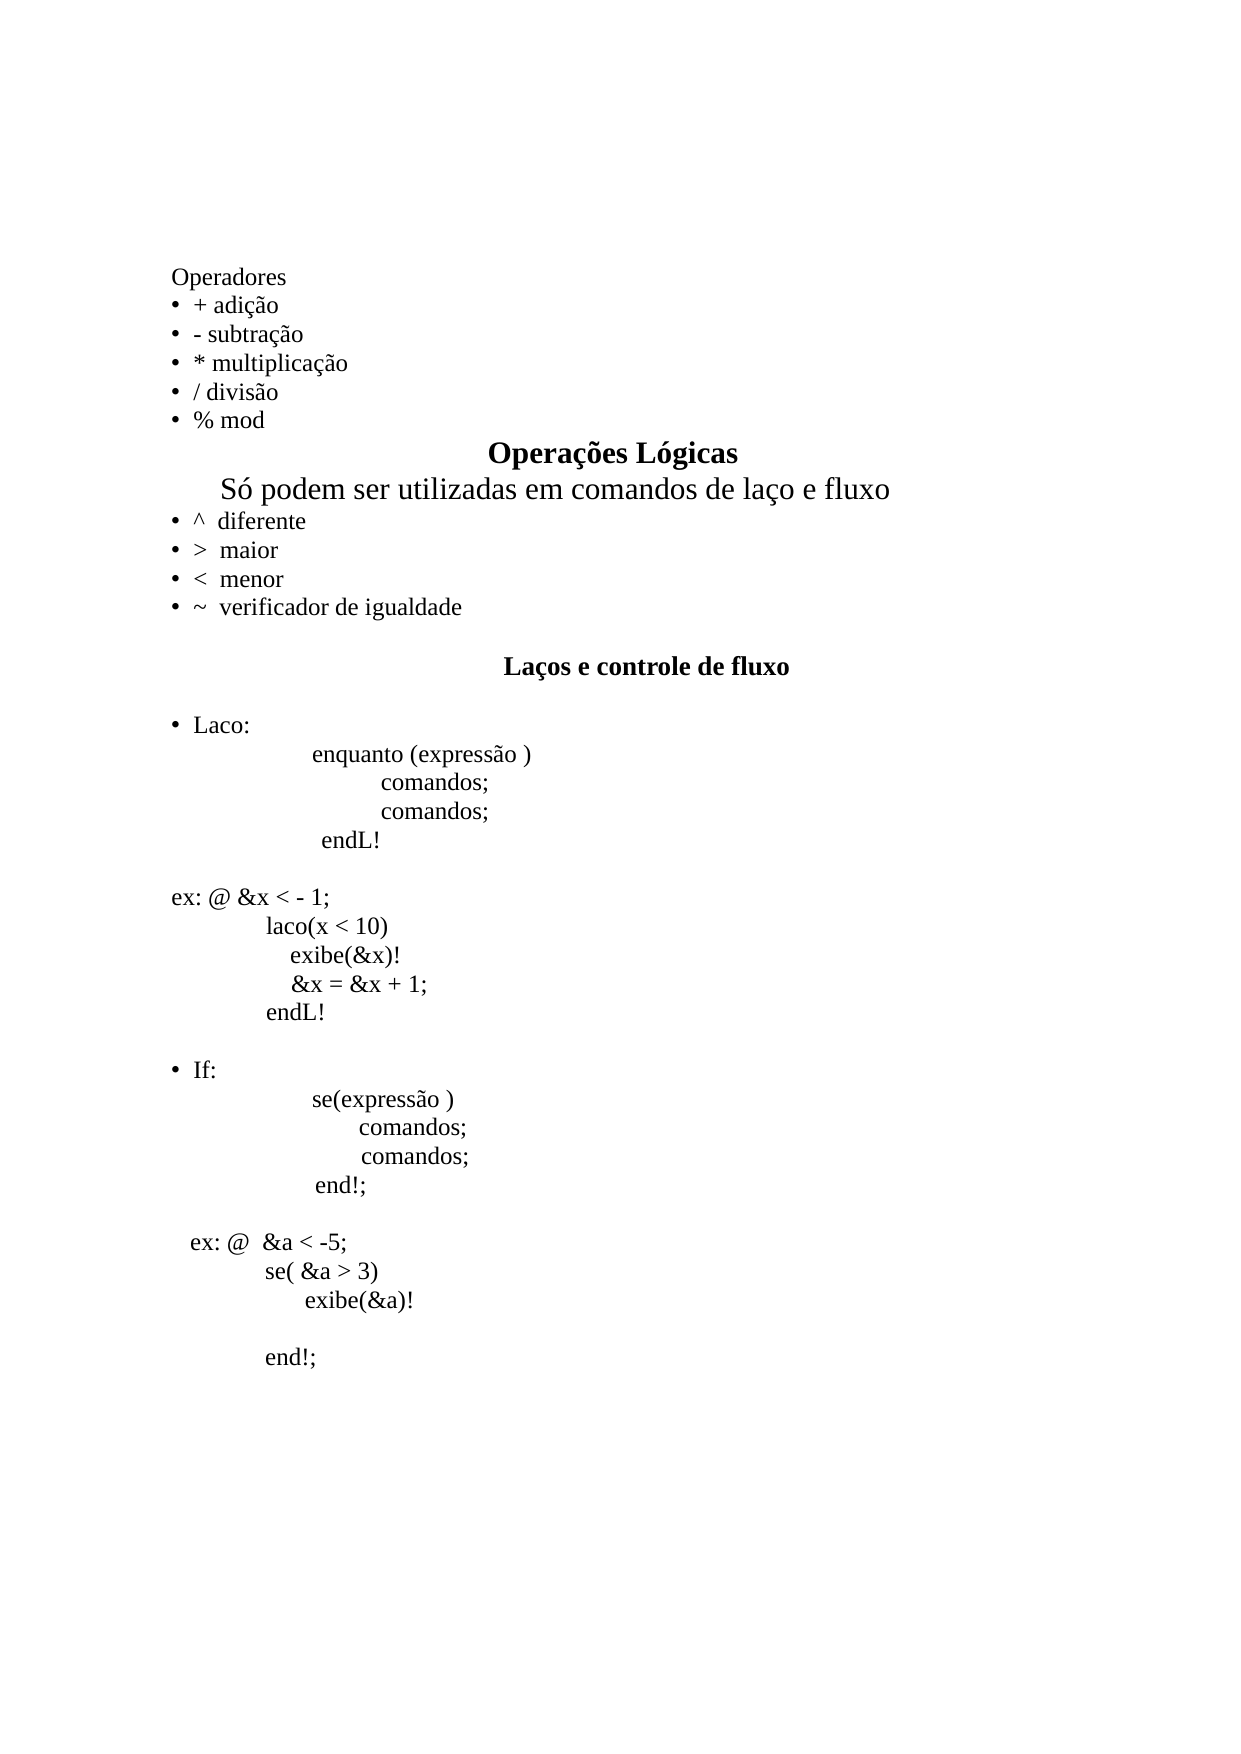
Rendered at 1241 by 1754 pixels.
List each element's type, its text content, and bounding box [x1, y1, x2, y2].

list / divisão [118, 377, 1122, 406]
list % mod [118, 406, 1122, 434]
list - subtração [118, 319, 1122, 348]
list Laco: [118, 710, 1122, 739]
list comandos; [118, 796, 1122, 825]
list comandos; [118, 767, 1122, 796]
list If: [118, 1055, 1122, 1084]
text exibe(&a)! [118, 1285, 1122, 1314]
text ex: @ &a < -5; [118, 1227, 1122, 1256]
text endL! [118, 997, 1122, 1026]
text laco(x < 10) [118, 911, 1122, 940]
list + adição [118, 291, 1122, 319]
text se( &a > 3) [118, 1256, 1122, 1285]
list Operações Lógicas [118, 434, 1122, 470]
text Laços e controle de fluxo [118, 650, 1122, 681]
text ex: @ &x < - 1; [118, 882, 1122, 911]
list ^ diferente [118, 506, 1122, 535]
text exibe(&x)! [118, 940, 1122, 969]
text end!; [118, 1342, 1122, 1371]
list ~ verificador de igualdade [118, 592, 1122, 621]
list enquanto (expressão ) [118, 739, 1122, 767]
list * multiplicação [118, 348, 1122, 377]
text end!; [118, 1170, 1122, 1199]
list < menor [118, 564, 1122, 592]
list se(expressão ) [118, 1084, 1122, 1112]
text &x = &x + 1; [118, 969, 1122, 997]
text comandos; [118, 1141, 1122, 1170]
text comandos; [118, 1112, 1122, 1141]
text Operadores [118, 262, 1122, 291]
list Só podem ser utilizadas em comandos de laço e fluxo [118, 470, 1122, 506]
text endL! [118, 825, 1122, 854]
list > maior [118, 535, 1122, 564]
